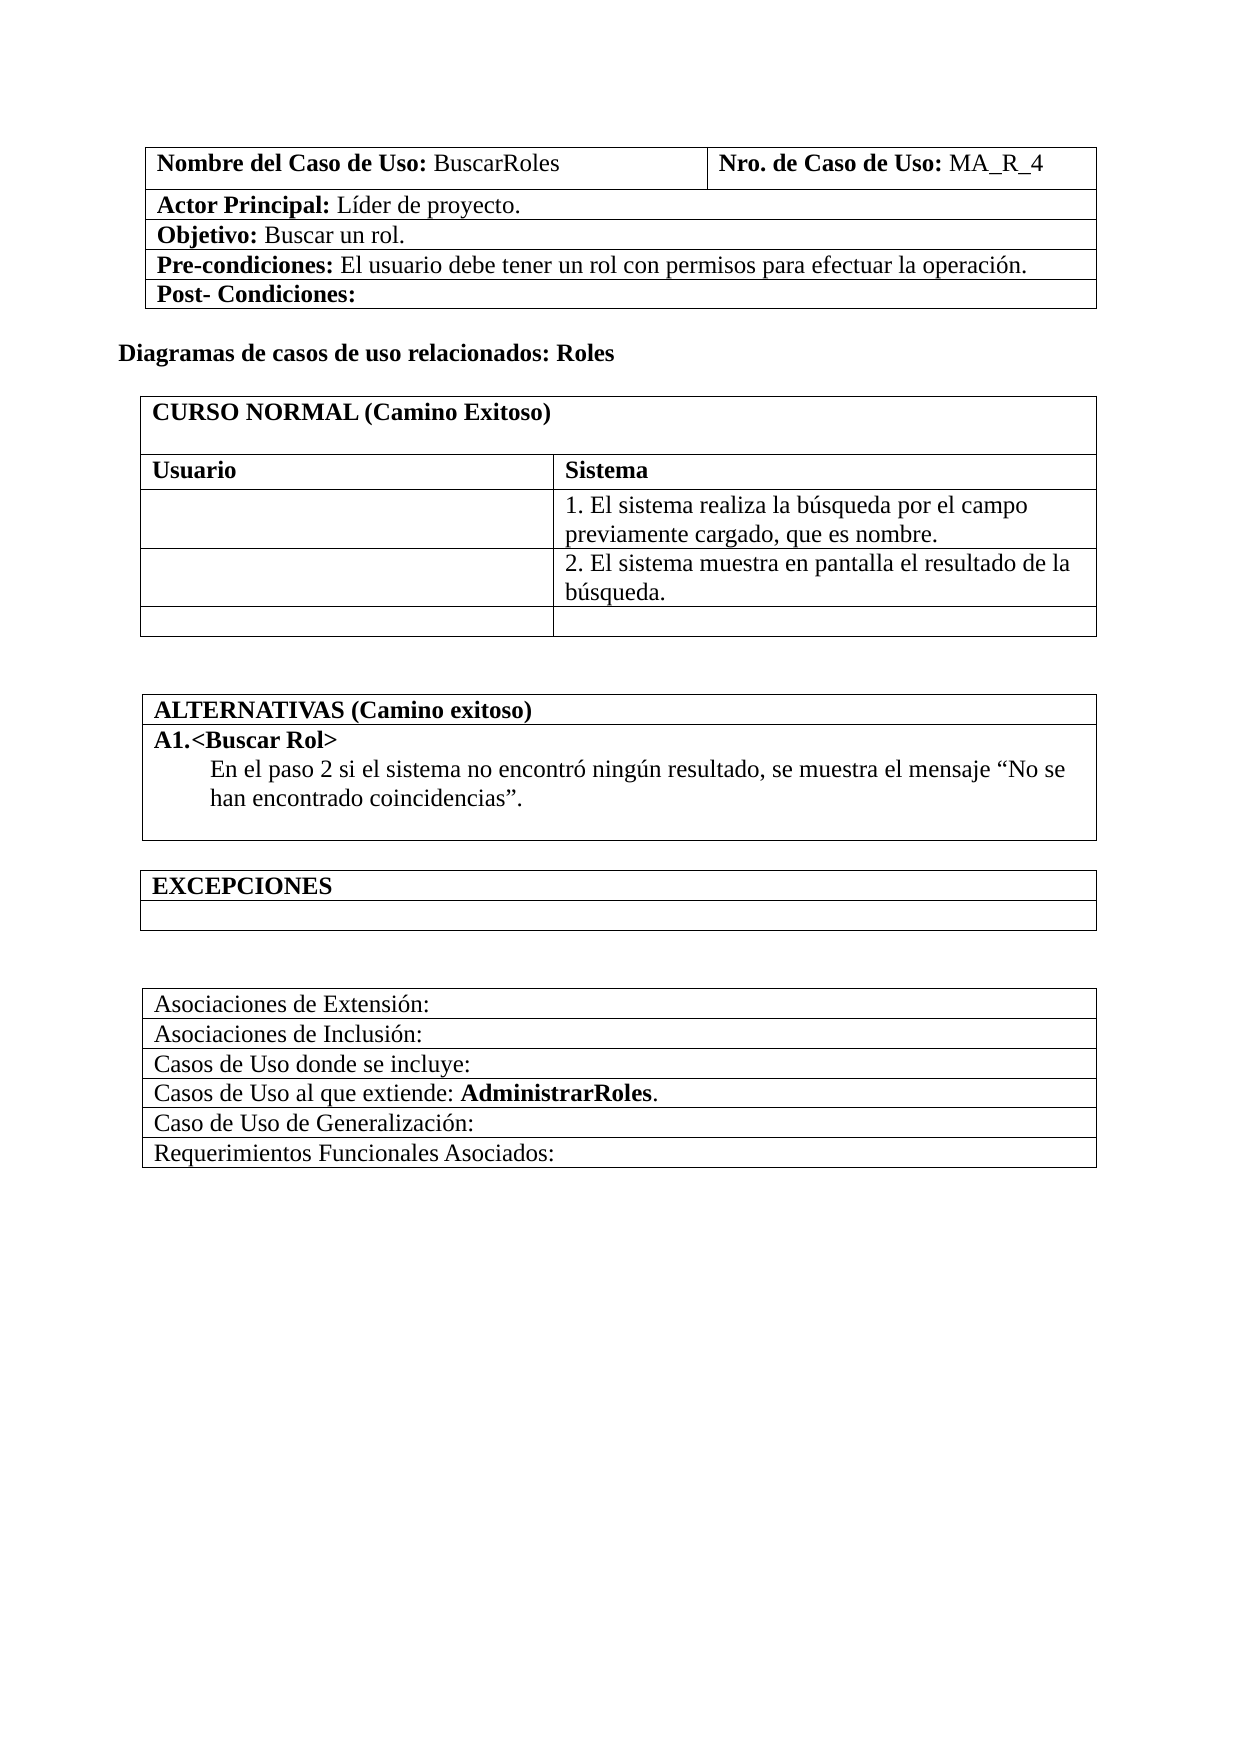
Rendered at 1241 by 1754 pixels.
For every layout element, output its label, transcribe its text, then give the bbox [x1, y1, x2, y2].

table_header Nro. de Caso de Uso: MA_R_4 [708, 148, 1096, 189]
table_cell Caso de Uso de Generalización: [143, 1108, 1096, 1137]
table_cell [554, 607, 1096, 636]
table_cell Usuario [141, 455, 553, 489]
table_cell Casos de Uso donde se incluye: [143, 1049, 1096, 1077]
table_cell 1. El sistema realiza la búsqueda por el campo previamente cargado, que es nombre. [554, 490, 1096, 547]
table_cell 2. El sistema muestra en pantalla el resultado de la búsqueda. [554, 549, 1096, 606]
table_cell Casos de Uso al que extiende: AdministrarRoles. [143, 1079, 1096, 1107]
table_cell Sistema [554, 455, 1096, 489]
table_cell Pre-condiciones: El usuario debe tener un rol con permisos para efectuar la operación. [146, 250, 1096, 278]
table_cell [141, 490, 553, 547]
table_header ALTERNATIVAS (Camino exitoso) [143, 695, 1096, 724]
table_cell Objetivo: Buscar un rol. [146, 220, 1096, 249]
table_cell [141, 549, 553, 606]
table_cell Post- Condiciones: [146, 280, 1096, 308]
table_cell <Buscar Rol> En el paso 2 si el sistema no encontró ningún resultado, se muestra el mensaje “No se han encontrado coincidencias”. [143, 725, 1096, 840]
table_cell Actor Principal: Líder de proyecto. [146, 190, 1096, 219]
table_header EXCEPCIONES [141, 871, 1096, 900]
table_cell [141, 901, 1096, 929]
table_cell [141, 607, 553, 636]
table_cell Requerimientos Funcionales Asociados: [143, 1138, 1096, 1167]
text Diagramas de casos de uso relacionados: Roles [118, 338, 1122, 367]
table_header Asociaciones de Extensión: [143, 989, 1096, 1018]
table_header CURSO NORMAL (Camino Exitoso) [141, 397, 1096, 454]
table_cell Asociaciones de Inclusión: [143, 1019, 1096, 1048]
table_header Nombre del Caso de Uso: BuscarRoles [146, 148, 707, 189]
